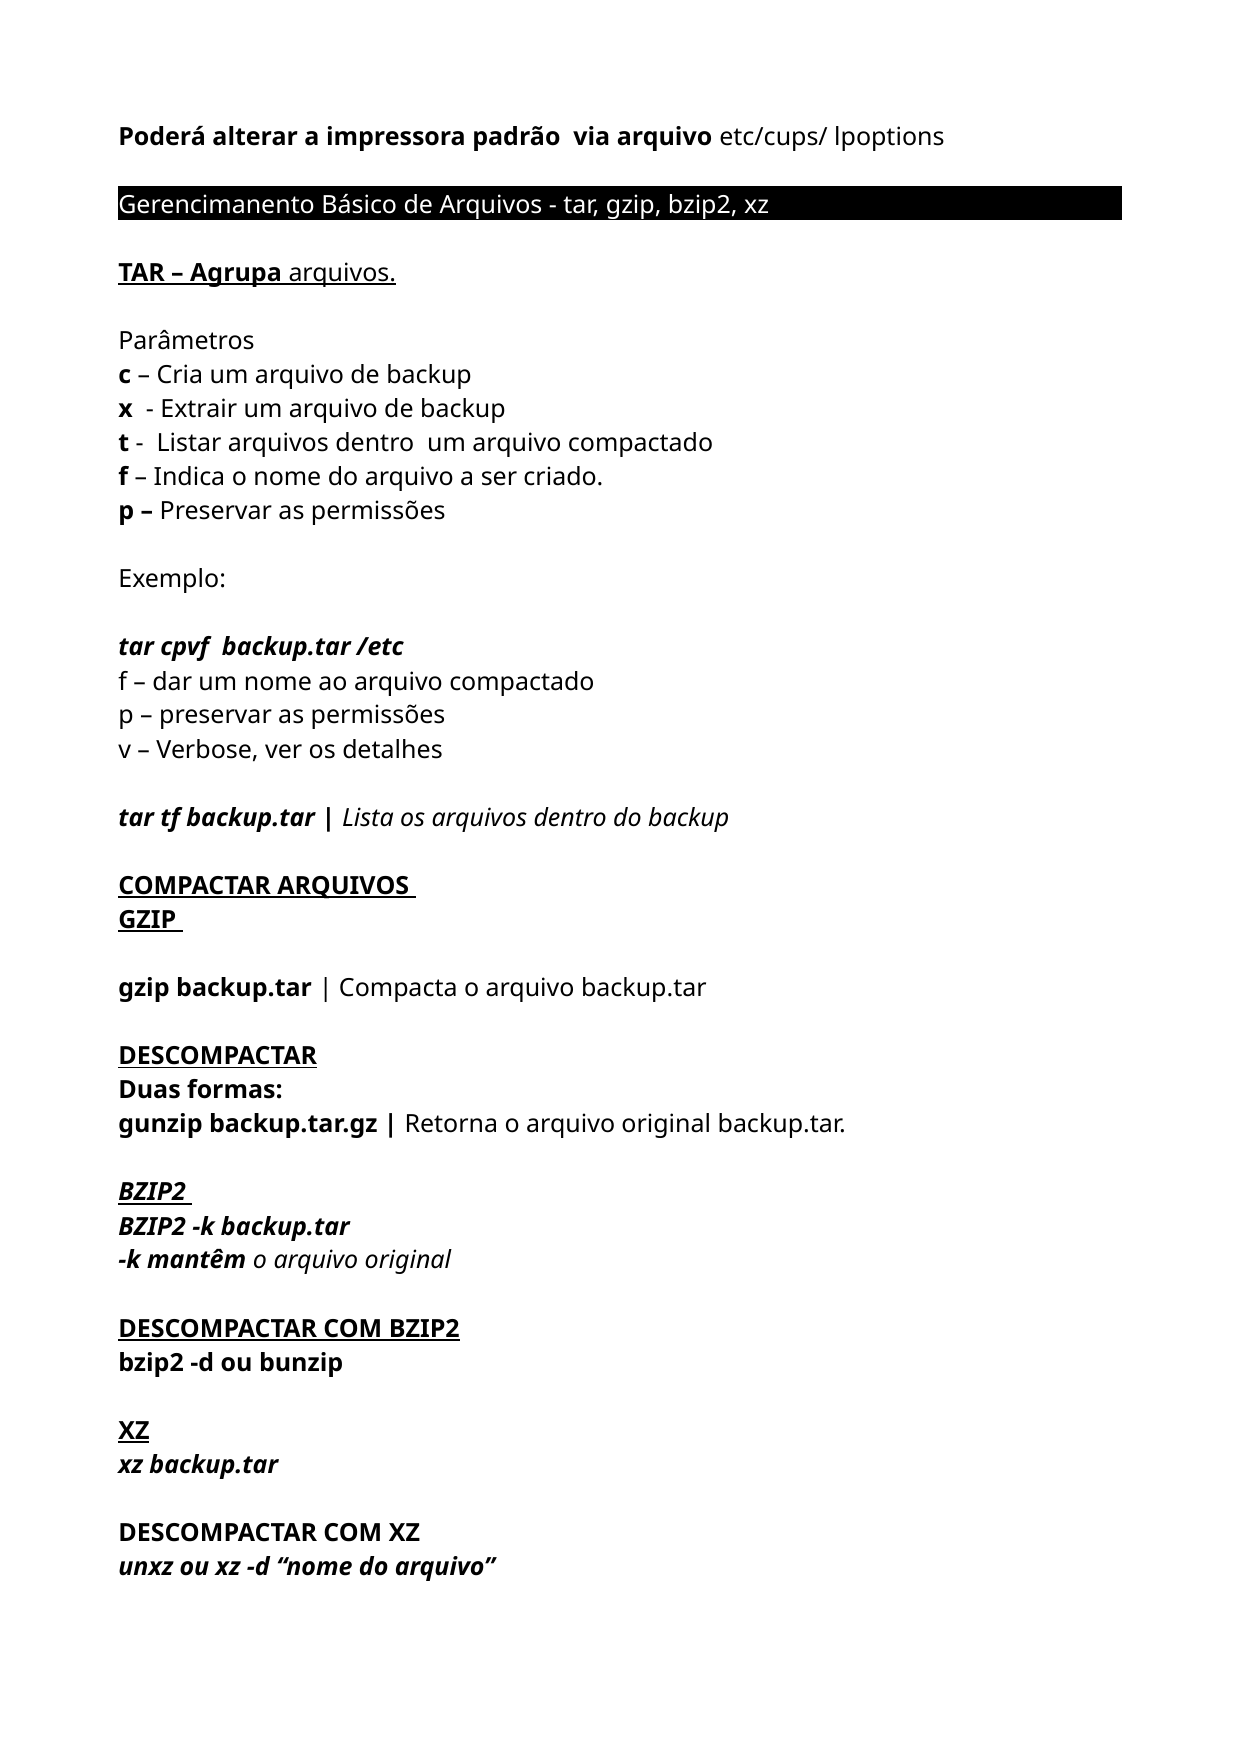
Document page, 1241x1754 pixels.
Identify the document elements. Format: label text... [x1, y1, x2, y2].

text t - Listar arquivos dentro um arquivo compactado [118, 425, 1122, 459]
text unxz ou xz -d “nome do arquivo” [118, 1549, 1122, 1583]
text -k mantêm o arquivo original [118, 1242, 1122, 1276]
text DESCOMPACTAR [118, 1038, 1122, 1072]
text Duas formas: [118, 1072, 1122, 1106]
text p – Preservar as permissões [118, 493, 1122, 527]
text p – preservar as permissões [118, 697, 1122, 731]
text v – Verbose, ver os detalhes [118, 731, 1122, 765]
text Poderá alterar a impressora padrão via arquivo etc/cups/ lpoptions [118, 118, 1122, 152]
text c – Cria um arquivo de backup [118, 357, 1122, 391]
text x - Extrair um arquivo de backup [118, 391, 1122, 425]
text BZIP2 -k backup.tar [118, 1208, 1122, 1242]
text tar tf backup.tar | Lista os arquivos dentro do backup [118, 799, 1122, 833]
text xz backup.tar [118, 1447, 1122, 1481]
text Parâmetros [118, 322, 1122, 357]
text f – dar um nome ao arquivo compactado [118, 663, 1122, 697]
text Gerencimanento Básico de Arquivos - tar, gzip, bzip2, xz [118, 186, 1122, 220]
text DESCOMPACTAR COM BZIP2 [118, 1310, 1122, 1344]
text gunzip backup.tar.gz | Retorna o arquivo original backup.tar. [118, 1106, 1122, 1140]
text COMPACTAR ARQUIVOS [118, 867, 1122, 902]
text TAR – Agrupa arquivos. [118, 254, 1122, 288]
text Exemplo: [118, 561, 1122, 595]
text f – Indica o nome do arquivo a ser criado. [118, 459, 1122, 493]
text bzip2 -d ou bunzip [118, 1344, 1122, 1378]
text tar cpvf backup.tar /etc [118, 629, 1122, 663]
text XZ [118, 1412, 1122, 1447]
text gzip backup.tar | Compacta o arquivo backup.tar [118, 970, 1122, 1004]
text GZIP [118, 902, 1122, 936]
text BZIP2 [118, 1174, 1122, 1208]
text DESCOMPACTAR COM XZ [118, 1515, 1122, 1549]
